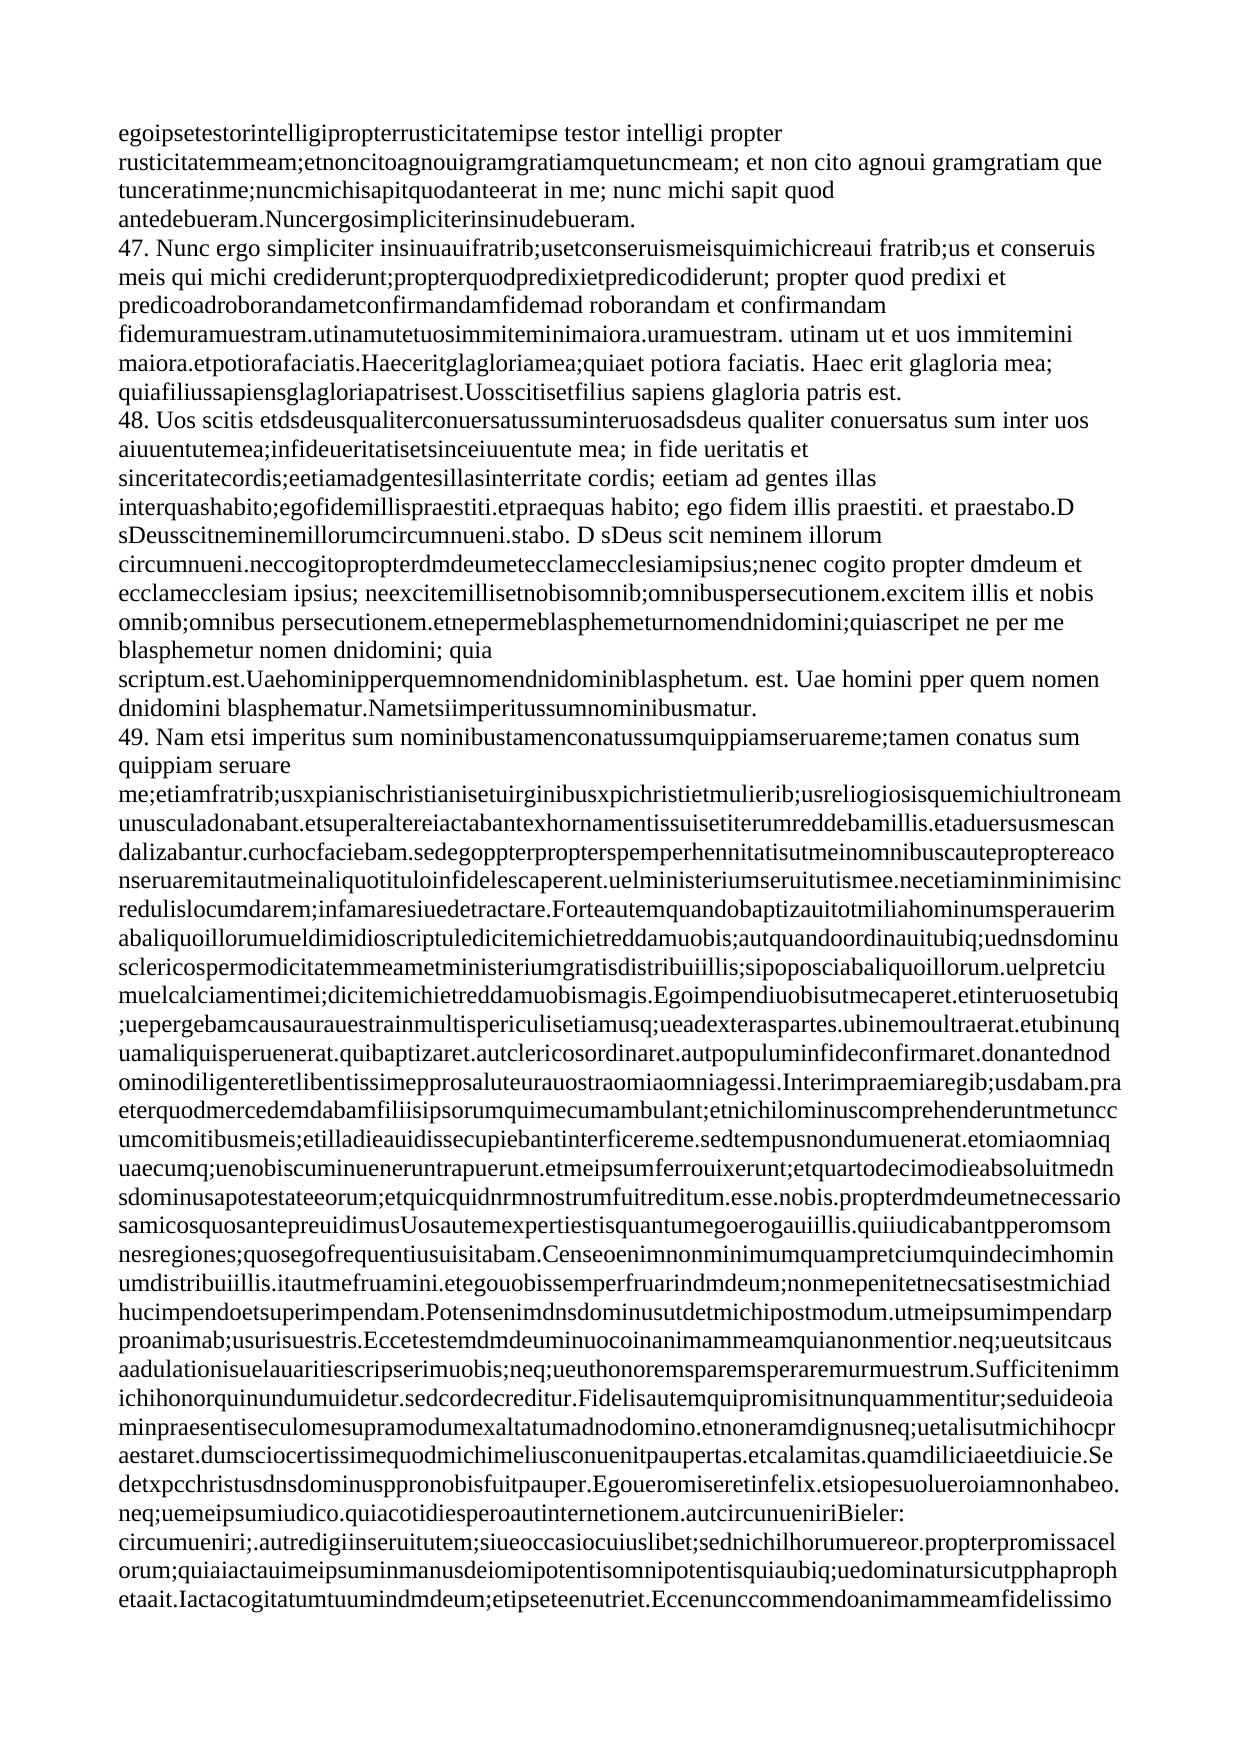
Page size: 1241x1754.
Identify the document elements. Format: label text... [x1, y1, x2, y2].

text egoipsetestorintelligipropterrusticitatemipse testor intelligi propter rusticitatemmeam;etnoncitoagnouigramgratiamquetuncmeam; et non cito agnoui gramgratiam que tunceratinme;nuncmichisapitquodanteerat in me; nunc michi sapit quod antedebueram.Nuncergosimpliciterinsinudebueram. [118, 118, 1122, 233]
text 48. Uos scitis etdsdeusqualiterconuersatussuminteruosadsdeus qualiter conuersatus sum inter uos aiuuentutemea;infideueritatisetsinceiuuentute mea; in fide ueritatis et sinceritatecordis;eetiamadgentesillasinterritate cordis; eetiam ad gentes illas interquashabito;egofidemillispraestiti.etpraequas habito; ego fidem illis praestiti. et praestabo.D sDeusscitneminemillorumcircumnueni.stabo. D sDeus scit neminem illorum circumnueni.neccogitopropterdmdeumetecclamecclesiamipsius;nenec cogito propter dmdeum et ecclamecclesiam ipsius; neexcitemillisetnobisomnib;omnibuspersecutionem.excitem illis et nobis omnib;omnibus persecutionem.etnepermeblasphemeturnomendnidomini;quiascripet ne per me blasphemetur nomen dnidomini; quia scriptum.est.Uaehominipperquemnomendnidominiblasphetum. est. Uae homini pper quem nomen dnidomini blasphematur.Nametsiimperitussumnominibusmatur. [118, 406, 1122, 722]
text 49. Nam etsi imperitus sum nominibustamenconatussumquippiamseruareme;tamen conatus sum quippiam seruare me;etiamfratrib;usxpianischristianisetuirginibusxpichristietmulierib;usreliogiosisquemichiultroneamunusculadonabant.etsuperaltereiactabantexhornamentissuisetiterumreddebamillis.etaduersusmescandalizabantur.curhocfaciebam.sedegoppterpropterspemperhennitatisutmeinomnibuscauteproptereaconseruaremitautmeinaliquotituloinfidelescaperent.uelministeriumseruitutismee.necetiaminminimisincredulislocumdarem;infamaresiuedetractare.Forteautemquandobaptizauitotmiliahominumsperauerimabaliquoillorumueldimidioscriptuledicitemichietreddamuobis;autquandoordinauitubiq;uednsdominusclericospermodicitatemmeametministeriumgratisdistribuiillis;sipoposciabaliquoillorum.uelpretciumuelcalciamentimei;dicitemichietreddamuobismagis.Egoimpendiuobisutmecaperet.etinteruosetubiq;uepergebamcausaurauestrainmultispericulisetiamusq;ueadexteraspartes.ubinemoultraerat.etubinunquamaliquisperuenerat.quibaptizaret.autclericosordinaret.autpopuluminfideconfirmaret.donantednodominodiligenteretlibentissimepprosaluteurauostraomiaomniagessi.Interimpraemiaregib;usdabam.praeterquodmercedemdabamfiliisipsorumquimecumambulant;etnichilominuscomprehenderuntmetunccumcomitibusmeis;etilladieauidissecupiebantinterficereme.sedtempusnondumuenerat.etomiaomniaquaecumq;uenobiscuminueneruntrapuerunt.etmeipsumferrouixerunt;etquartodecimodieabsoluitmednsdominusapotestateeorum;etquicquidnrmnostrumfuitreditum.esse.nobis.propterdmdeumetnecessariosamicosquosantepreuidimusUosautemexpertiestisquantumegoerogauiillis.quiiudicabantpperomsomnesregiones;quosegofrequentiusuisitabam.Censeoenimnonminimumquampretciumquindecimhominumdistribuiillis.itautmefruamini.etegouobissemperfruarindmdeum;nonmepenitetnecsatisestmichiadhucimpendoetsuperimpendam.Potensenimdnsdominusutdetmichipostmodum.utmeipsumimpendarpproanimab;usurisuestris.Eccetestemdmdeuminuocoinanimammeamquianonmentior.neq;ueutsitcausaadulationisuelauaritiescripserimuobis;neq;ueuthonoremsparemsperaremurmuestrum.Sufficitenimmichihonorquinundumuidetur.sedcordecreditur.Fidelisautemquipromisitnunquammentitur;seduideoiaminpraesentiseculomesupramodumexaltatumadnodomino.etnoneramdignusneq;uetalisutmichihocpraestaret.dumsciocertissimequodmichimeliusconuenitpaupertas.etcalamitas.quamdiliciaeetdiuicie.Sedetxpcchristusdnsdominusppronobisfuitpauper.Egoueromiseretinfelix.etsiopesuolueroiamnonhabeo.neq;uemeipsumiudico.quiacotidiesperoautinternetionem.autcircunueniriBieler: circumueniri;.autredigiinseruitutem;siueoccasiocuiuslibet;sednichilhorumuereor.propterpromissacelorum;quiaiactauimeipsuminmanusdeiomipotentisomnipotentisquiaubiq;uedominatursicutpphaprophetaait.Iactacogitatumtuumindmdeum;etipseteenutriet.Eccenunccommendoanimammeamfidelissimo [118, 722, 1122, 1613]
text 47. Nunc ergo simpliciter insinuauifratrib;usetconseruismeisquimichicreaui fratrib;us et conseruis meis qui michi crediderunt;propterquodpredixietpredicodiderunt; propter quod predixi et predicoadroborandametconfirmandamfidemad roborandam et confirmandam fidemuramuestram.utinamutetuosimmiteminimaiora.uramuestram. utinam ut et uos immitemini maiora.etpotiorafaciatis.Haeceritglagloriamea;quiaet potiora faciatis. Haec erit glagloria mea; quiafiliussapiensglagloriapatrisest.Uosscitisetfilius sapiens glagloria patris est. [118, 233, 1122, 406]
